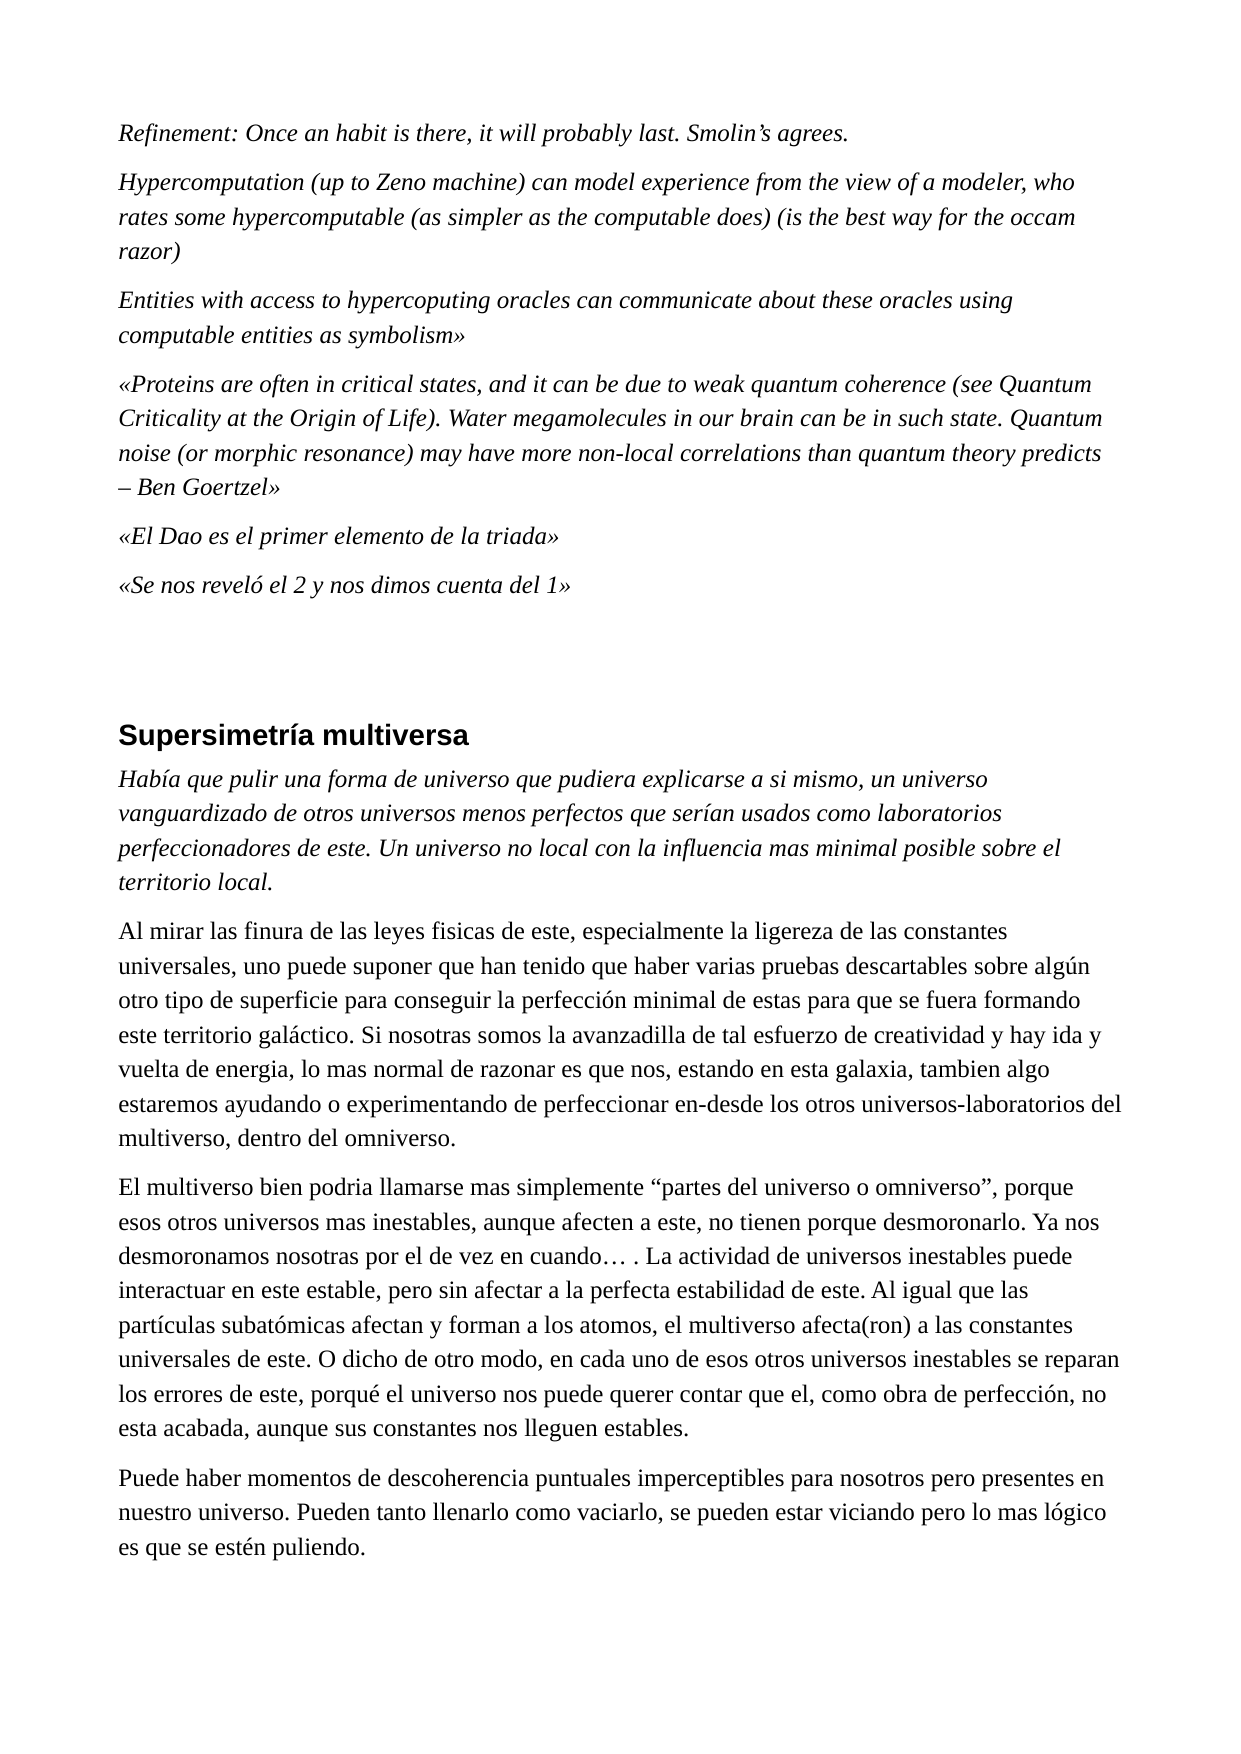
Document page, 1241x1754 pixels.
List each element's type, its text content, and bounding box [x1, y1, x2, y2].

text Refinement: Once an habit is there, it will probably last. Smolin’s agrees. [118, 118, 1122, 147]
text Puede haber momentos de descoherencia puntuales imperceptibles para nosotros pero presentes en nuestro universo. Pueden tanto llenarlo como vaciarlo, se pueden estar viciando pero lo mas lógico es que se estén puliendo. [118, 1463, 1122, 1560]
text «Proteins are often in critical states, and it can be due to weak quantum coherence (see Quantum Criticality at the Origin of Life). Water megamolecules in our brain can be in such state. Quantum noise (or morphic resonance) may have more non-local correlations than quantum theory predicts – Ben Goertzel» [118, 369, 1122, 501]
subtitle Supersimetría multiversa [118, 717, 1122, 751]
text Hypercomputation (up to Zeno machine) can model experience from the view of a modeler, who rates some hypercomputable (as simpler as the computable does) (is the best way for the occam razor) [118, 167, 1122, 265]
text «Se nos reveló el 2 y nos dimos cuenta del 1» [118, 570, 1122, 599]
text «El Dao es el primer elemento de la triada» [118, 521, 1122, 550]
text Entities with access to hypercoputing oracles can communicate about these oracles using computable entities as symbolism» [118, 285, 1122, 348]
text Había que pulir una forma de universo que pudiera explicarse a si mismo, un universo vanguardizado de otros universos menos perfectos que serían usados como laboratorios perfeccionadores de este. Un universo no local con la influencia mas minimal posible sobre el territorio local. [118, 764, 1122, 896]
text El multiverso bien podria llamarse mas simplemente “partes del universo o omniverso”, porque esos otros universos mas inestables, aunque afecten a este, no tienen porque desmoronarlo. Ya nos desmoronamos nosotras por el de vez en cuando… . La actividad de universos inestables puede interactuar en este estable, pero sin afectar a la perfecta estabilidad de este. Al igual que las partículas subatómicas afectan y forman a los atomos, el multiverso afecta(ron) a las constantes universales de este. O dicho de otro modo, en cada uno de esos otros universos inestables se reparan los errores de este, porqué el universo nos puede querer contar que el, como obra de perfección, no esta acabada, aunque sus constantes nos lleguen estables. [118, 1172, 1122, 1442]
text Al mirar las finura de las leyes fisicas de este, especialmente la ligereza de las constantes universales, uno puede suponer que han tenido que haber varias pruebas descartables sobre algún otro tipo de superficie para conseguir la perfección minimal de estas para que se fuera formando este territorio galáctico. Si nosotras somos la avanzadilla de tal esfuerzo de creatividad y hay ida y vuelta de energia, lo mas normal de razonar es que nos, estando en esta galaxia, tambien algo estaremos ayudando o experimentando de perfeccionar en-desde los otros universos-laboratorios del multiverso, dentro del omniverso. [118, 916, 1122, 1152]
